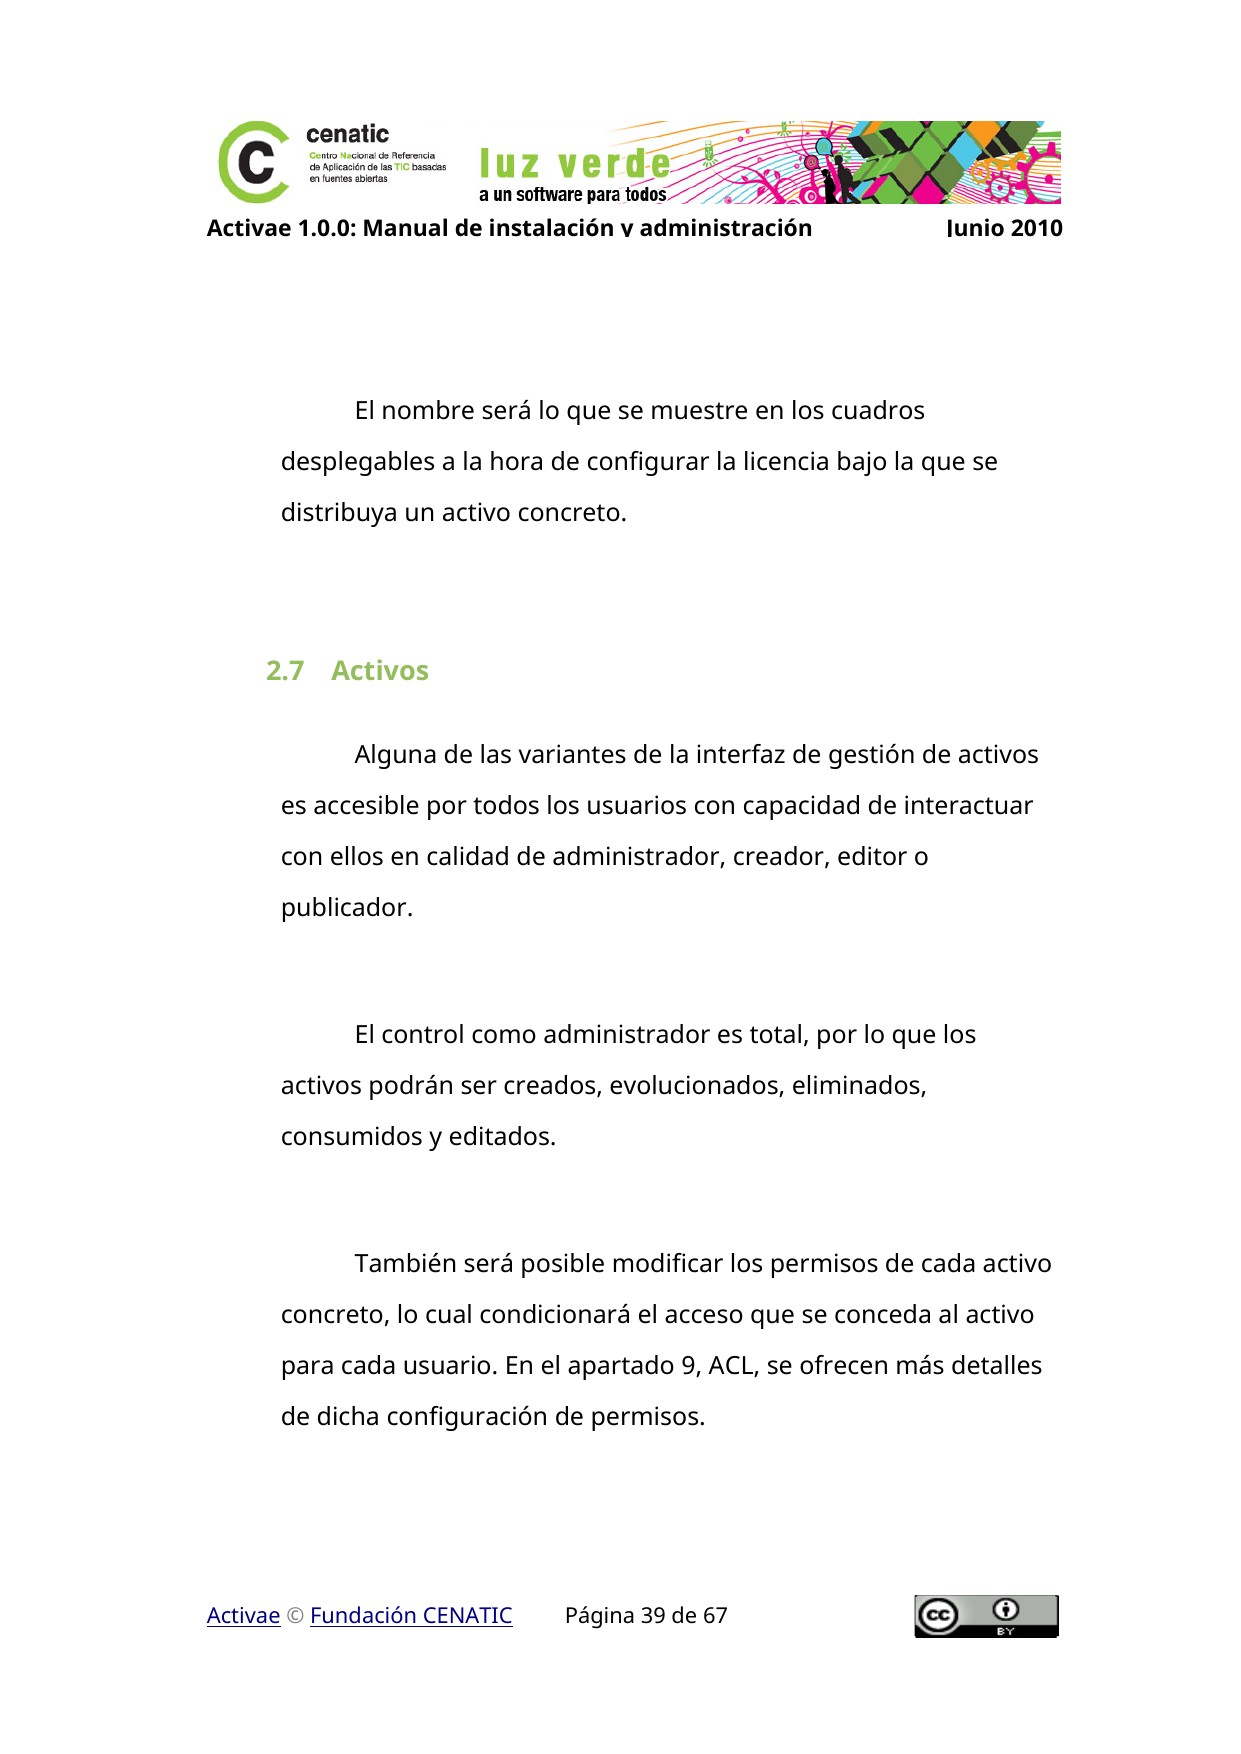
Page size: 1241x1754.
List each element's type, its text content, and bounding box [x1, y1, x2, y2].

picture [914, 1595, 1059, 1638]
text También será posible modificar los permisos de cada activo concreto, lo cual condicionará el acceso que se conceda al activo para cada usuario. En el apartado 9, ACL, se ofrecen más detalles de dicha configuración de permisos. [281, 1246, 1063, 1433]
text Alguna de las variantes de la interfaz de gestión de activos es accesible por todos los usuarios con capacidad de interactuar con ellos en calidad de administrador, creador, editor o publicador. [281, 736, 1063, 923]
picture [211, 121, 1061, 204]
text El nombre será lo que se muestre en los cuadros desplegables a la hora de configurar la licencia bajo la que se distribuya un activo concreto. [281, 393, 1063, 529]
subtitle Activos [207, 652, 1063, 688]
text El control como administrador es total, por lo que los activos podrán ser creados, evolucionados, eliminados, consumidos y editados. [281, 1017, 1063, 1153]
